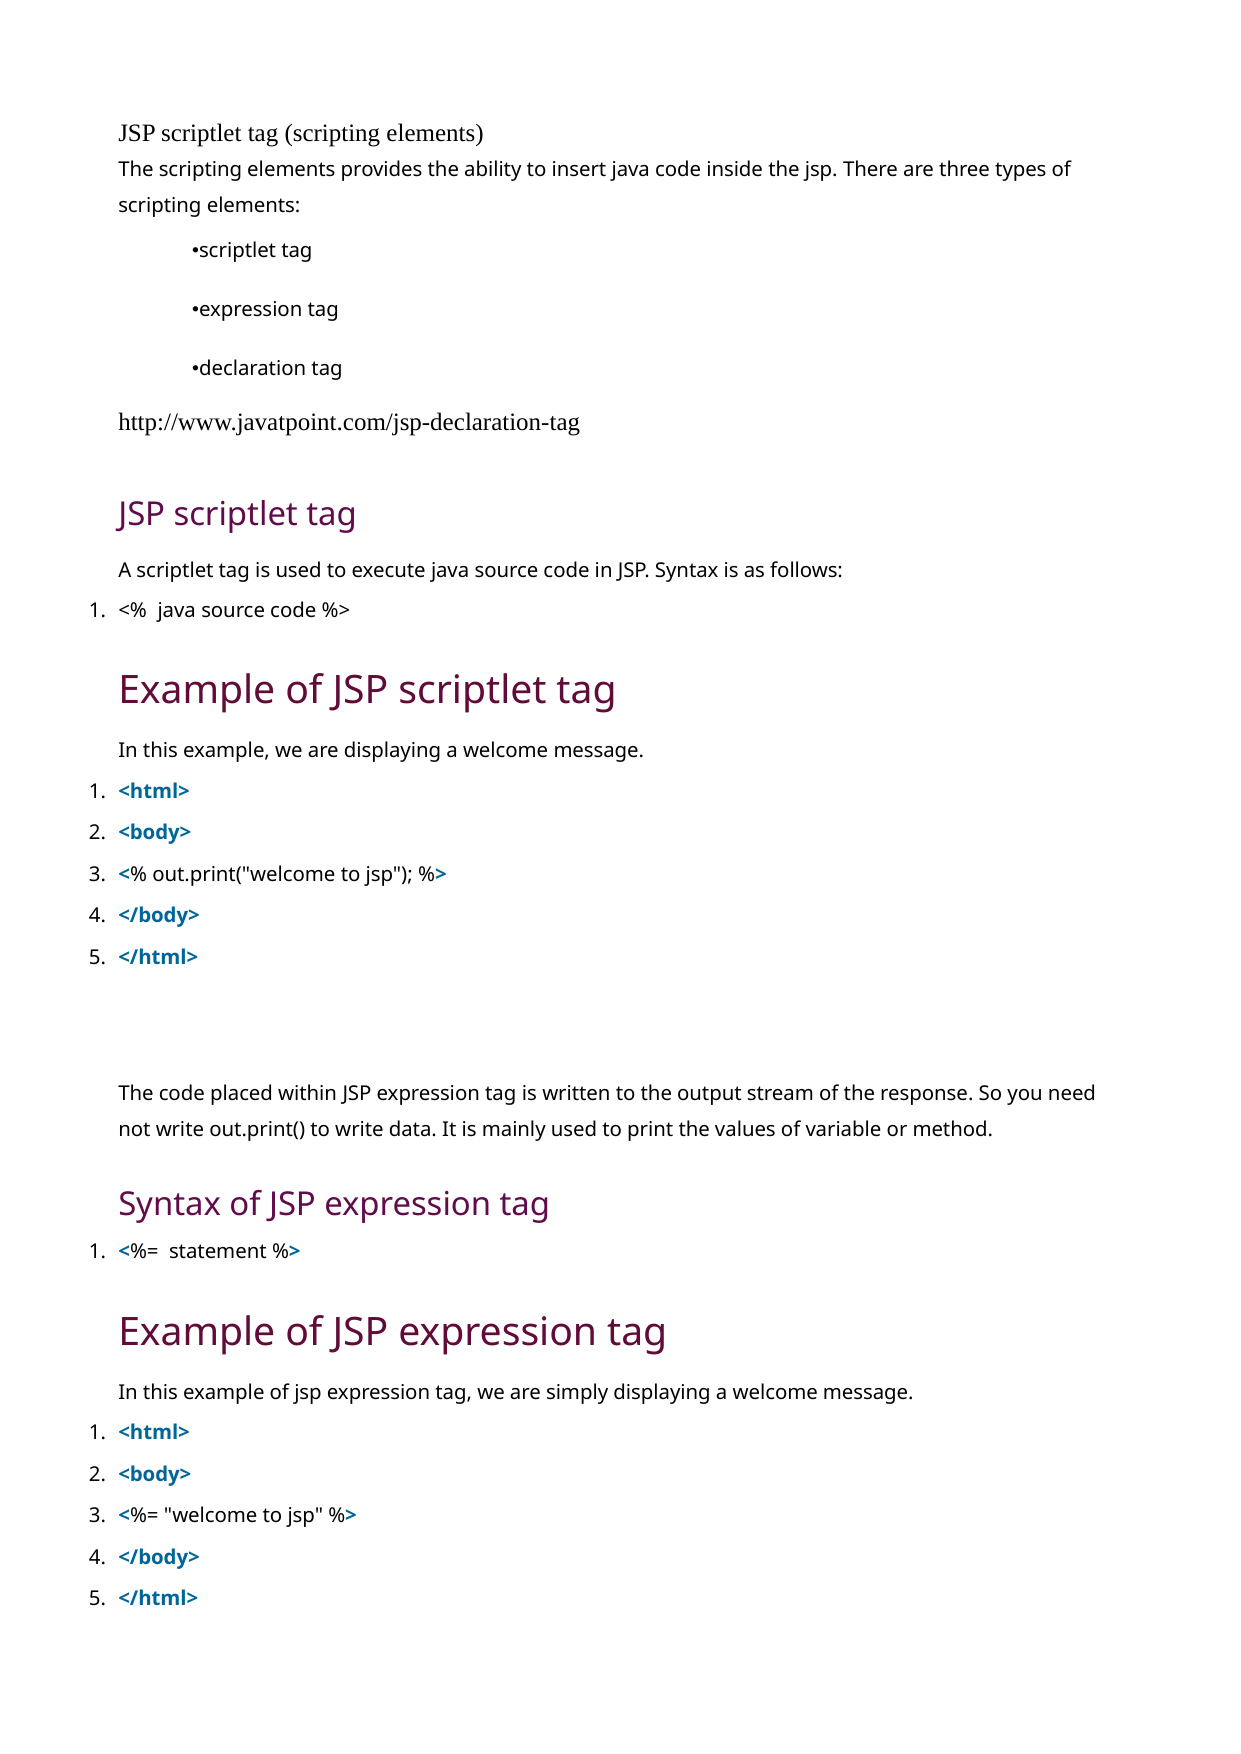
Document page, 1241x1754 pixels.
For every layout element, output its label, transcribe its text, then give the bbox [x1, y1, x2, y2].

list </body> [118, 901, 1122, 929]
list <html> [118, 776, 1122, 804]
list <%= statement %> [118, 1237, 1122, 1265]
text JSP scriptlet tag (scripting elements) [118, 118, 1122, 147]
list expression tag [118, 295, 1122, 322]
text The scripting elements provides the ability to insert java code inside the jsp. There are three types of scripting elements: [118, 147, 1122, 219]
list <body> [118, 818, 1122, 846]
list <% java source code %> [118, 596, 1122, 623]
list </html> [118, 1584, 1122, 1612]
subtitle Example of JSP scriptlet tag [118, 662, 1122, 715]
text A scriptlet tag is used to execute java source code in JSP. Syntax is as follows: [118, 547, 1122, 583]
subtitle Example of JSP expression tag [118, 1303, 1122, 1357]
text http://www.javatpoint.com/jsp-declaration-tag [118, 407, 1122, 436]
list <% out.print("welcome to jsp"); %> [118, 859, 1122, 887]
list <html> [118, 1418, 1122, 1445]
list <%= "welcome to jsp" %> [118, 1501, 1122, 1528]
list </body> [118, 1542, 1122, 1570]
subtitle Syntax of JSP expression tag [118, 1180, 1122, 1224]
text In this example, we are displaying a welcome message. [118, 728, 1122, 764]
list declaration tag [118, 353, 1122, 381]
text The code placed within JSP expression tag is written to the output stream of the response. So you need not write out.print() to write data. It is mainly used to print the values of variable or method. [118, 1070, 1122, 1142]
list <body> [118, 1459, 1122, 1487]
list scriptlet tag [118, 236, 1122, 264]
text In this example of jsp expression tag, we are simply displaying a welcome message. [118, 1369, 1122, 1405]
list </html> [118, 943, 1122, 970]
subtitle JSP scriptlet tag [118, 490, 1122, 535]
